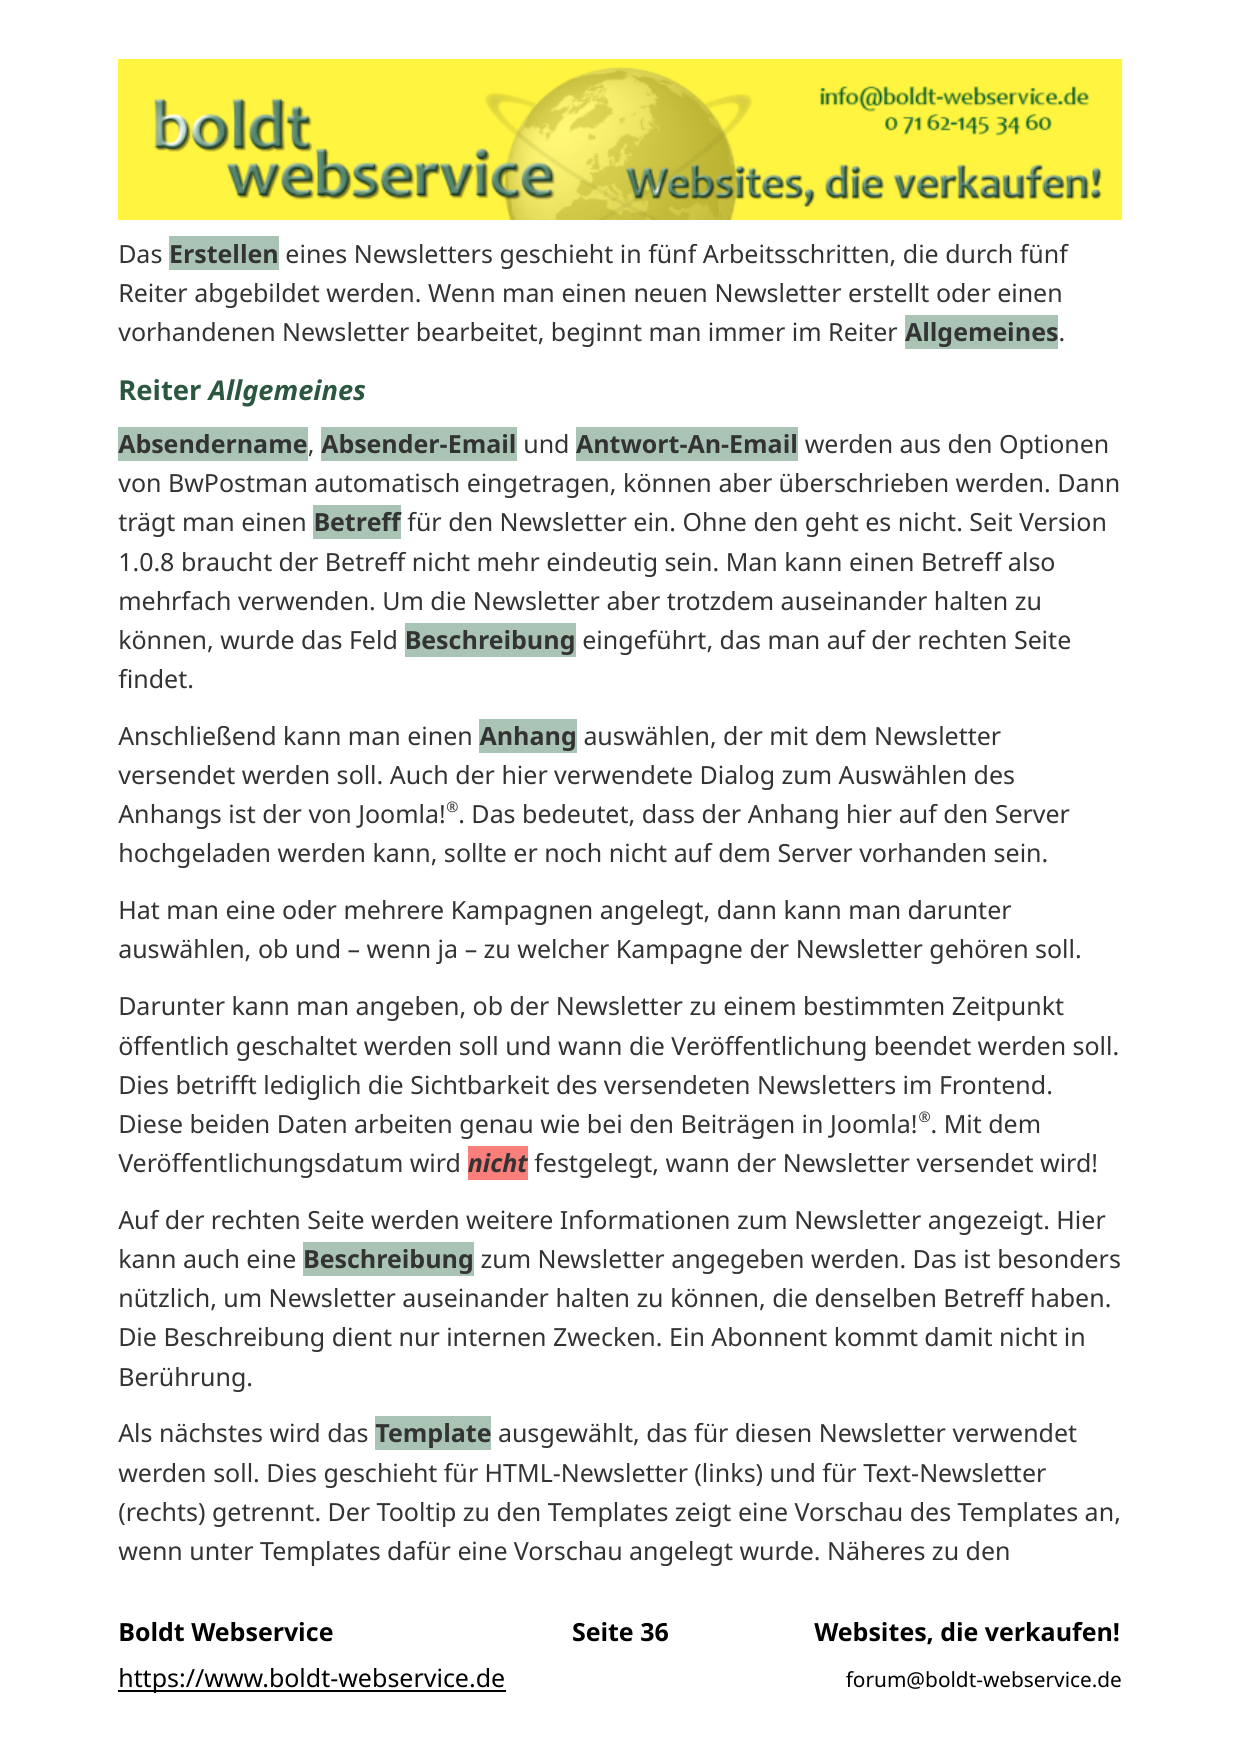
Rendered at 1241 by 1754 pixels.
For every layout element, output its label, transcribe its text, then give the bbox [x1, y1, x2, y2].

text Hat man eine oder mehrere Kampagnen angelegt, dann kann man darunter auswählen, ob und – wenn ja – zu welcher Kampagne der Newsletter gehören soll. [118, 893, 1122, 966]
text Anschließend kann man einen Anhang auswählen, der mit dem Newsletter versendet werden soll. Auch der hier verwendete Dialog zum Auswählen des Anhangs ist der von Joomla!®. Das bedeutet, dass der Anhang hier auf den Server hochgeladen werden kann, sollte er noch nicht auf dem Server vorhanden sein. [118, 718, 1122, 870]
text Als nächstes wird das Template ausgewählt, das für diesen Newsletter verwendet werden soll. Dies geschieht für HTML-Newsletter (links) und für Text-Newsletter (rechts) getrennt. Der Tooltip zu den Templates zeigt eine Vorschau des Templates an, wenn unter Templates dafür eine Vorschau angelegt wurde. Näheres zu den [118, 1416, 1122, 1568]
text Absendername, Absender-Email und Antwort-An-Email werden aus den Optionen von BwPostman automatisch eingetragen, können aber überschrieben werden. Dann trägt man einen Betreff für den Newsletter ein. Ohne den geht es nicht. Seit Version 1.0.8 braucht der Betreff nicht mehr eindeutig sein. Man kann einen Betreff also mehrfach verwenden. Um die Newsletter aber trotzdem auseinander halten zu können, wurde das Feld Beschreibung eingeführt, das man auf der rechten Seite findet. [118, 427, 1122, 696]
text Auf der rechten Seite werden weitere Informationen zum Newsletter angezeigt. Hier kann auch eine Beschreibung zum Newsletter angegeben werden. Das ist besonders nützlich, um Newsletter auseinander halten zu können, die denselben Betreff haben. Die Beschreibung dient nur internen Zwecken. Ein Abonnent kommt damit nicht in Berührung. [118, 1202, 1122, 1393]
subtitle Reiter Allgemeines [118, 371, 1122, 409]
text Darunter kann man angeben, ob der Newsletter zu einem bestimmten Zeitpunkt öffentlich geschaltet werden soll und wann die Veröffentlichung beendet werden soll. Dies betrifft lediglich die Sichtbarkeit des versendeten Newsletters im Frontend. Diese beiden Daten arbeiten genau wie bei den Beiträgen in Joomla!®. Mit dem Veröffentlichungsdatum wird nicht festgelegt, wann der Newsletter versendet wird! [118, 989, 1122, 1180]
text Das Erstellen eines Newsletters geschieht in fünf Arbeitsschritten, die durch fünf Reiter abgebildet werden. Wenn man einen neuen Newsletter erstellt oder einen vorhandenen Newsletter bearbeitet, beginnt man immer im Reiter Allgemeines. [118, 236, 1122, 349]
picture [118, 59, 1123, 220]
